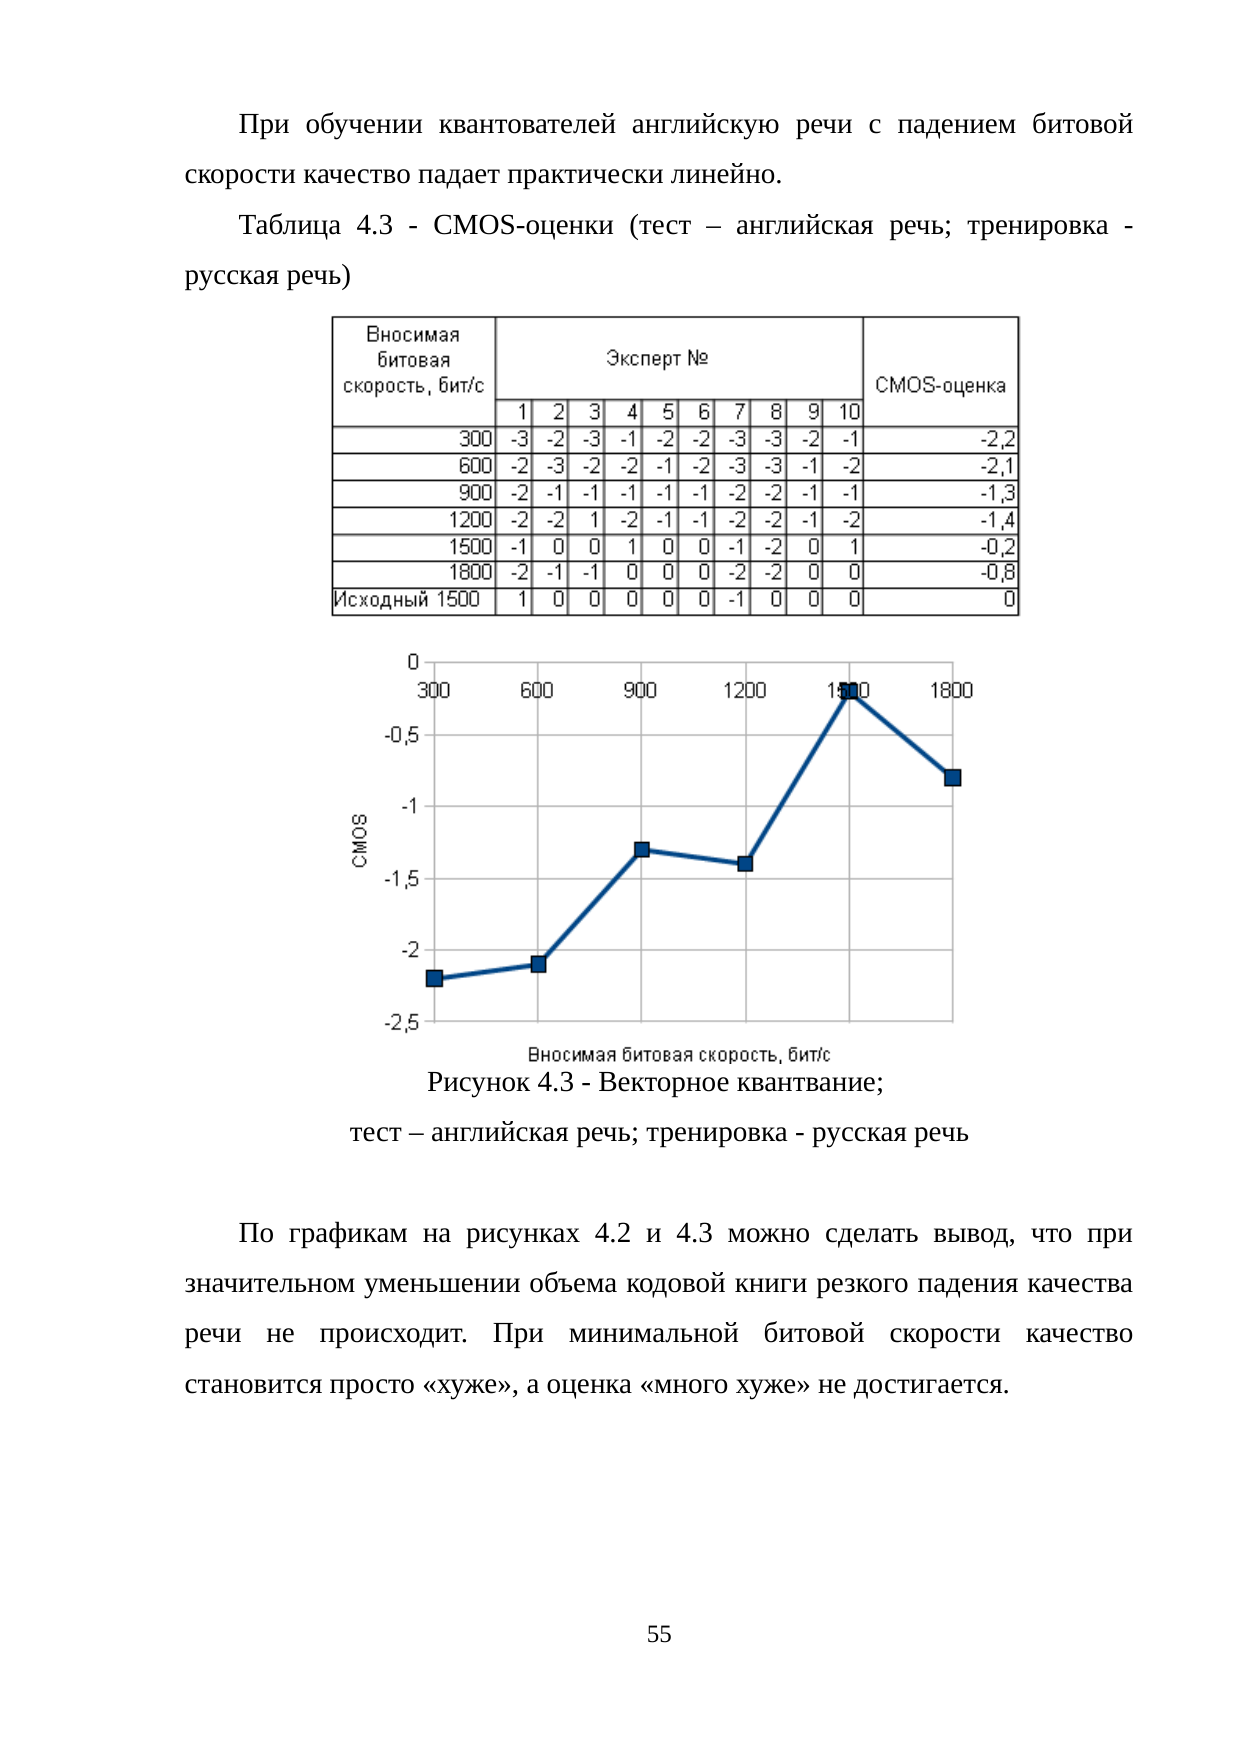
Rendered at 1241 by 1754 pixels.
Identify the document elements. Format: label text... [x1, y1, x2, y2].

text Таблица 4.3 - CMOS-оценки (тест – английская речь; тренировка - русская речь) [184, 207, 1134, 291]
text Рисунок 4.3 - Векторное квантвание; [184, 308, 1134, 1097]
text По графикам на рисунках 4.2 и 4.3 можно сделать вывод, что при значительном уменьшении объема кодовой книги резкого падения качества речи не происходит. При минимальной битовой скорости качество становится просто «хуже», а оценка «много хуже» не достигается. [184, 1215, 1134, 1399]
text При обучении квантователей английскую речи с падением битовой скорости качество падает практически линейно. [184, 106, 1134, 190]
text тест – английская речь; тренировка - русская речь [184, 1114, 1134, 1148]
